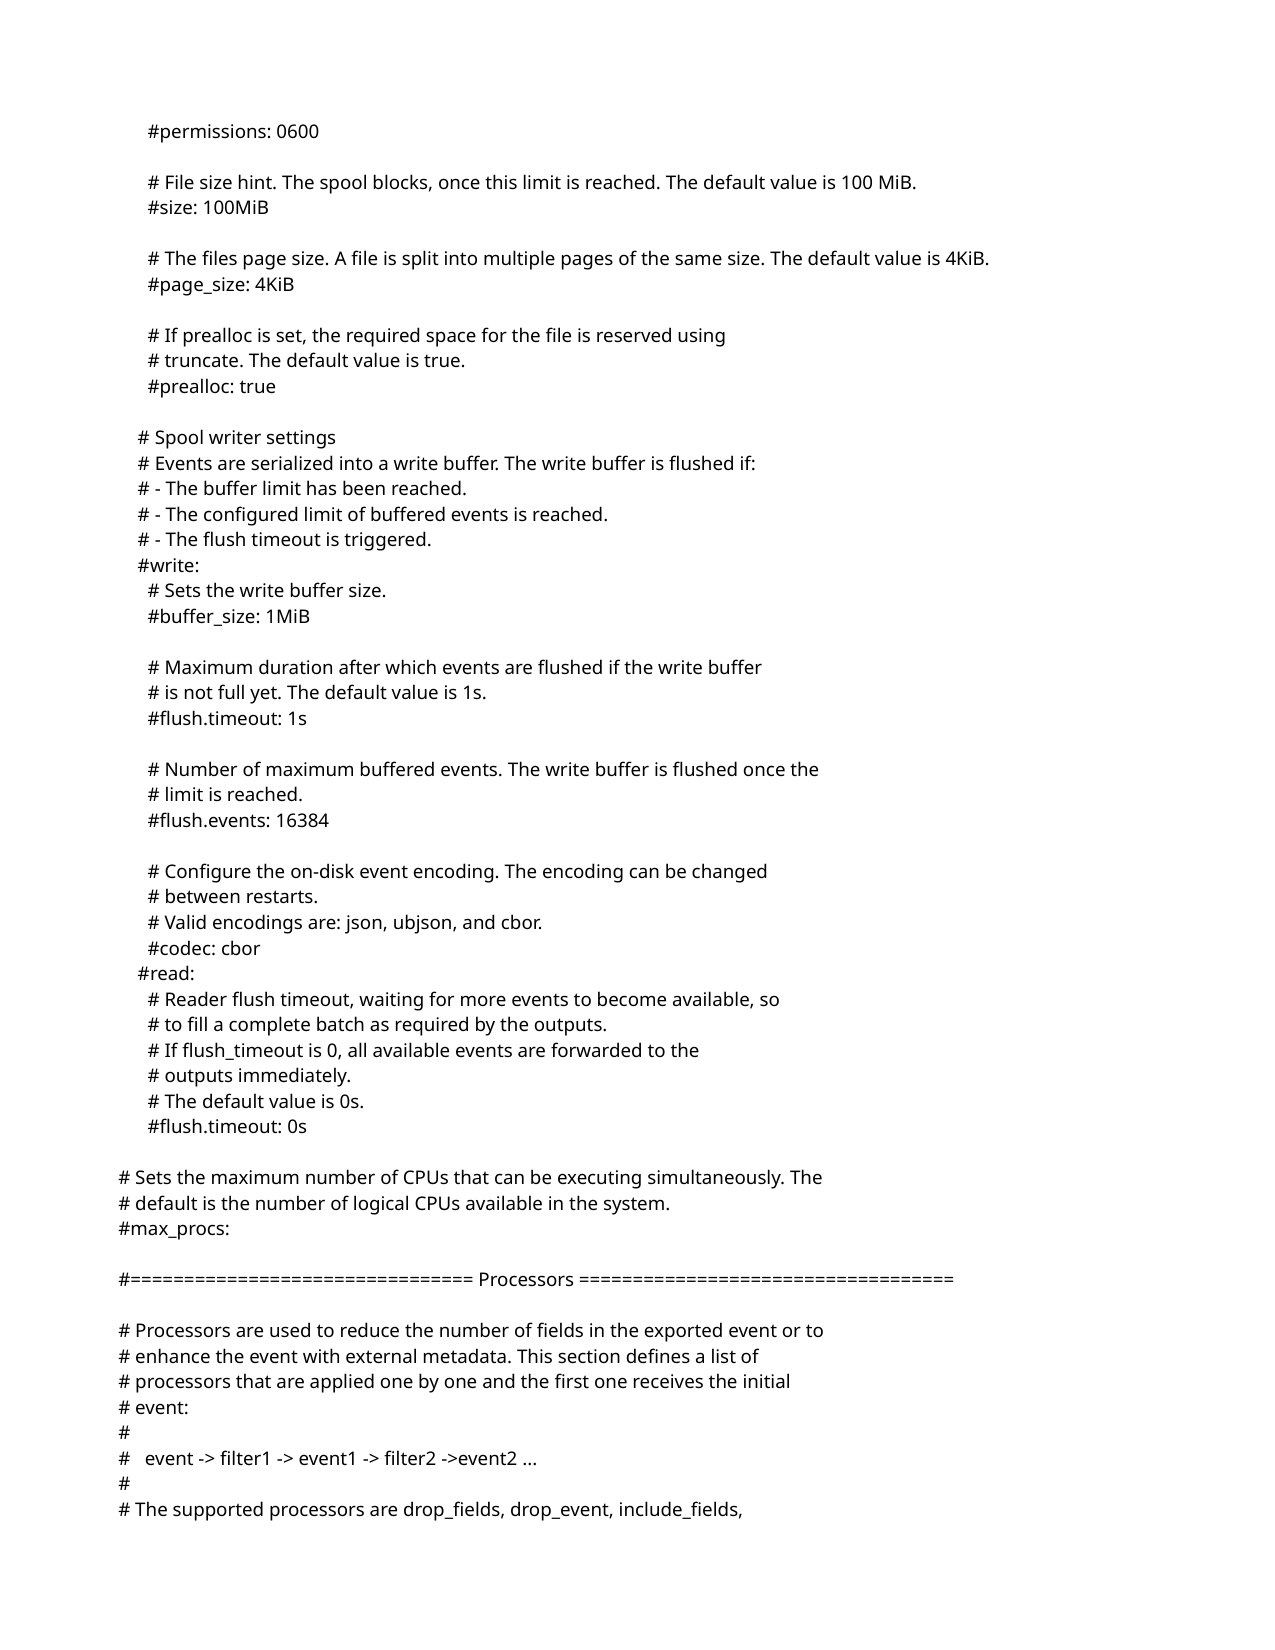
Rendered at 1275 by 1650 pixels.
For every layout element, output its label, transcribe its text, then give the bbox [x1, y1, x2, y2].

text #flush.timeout: 0s [118, 1113, 1157, 1139]
text # File size hint. The spool blocks, once this limit is reached. The default value is 100 MiB. [118, 169, 1157, 195]
text #buffer_size: 1MiB [118, 603, 1157, 628]
text # - The configured limit of buffered events is reached. [118, 501, 1157, 526]
text #prealloc: true [118, 373, 1157, 399]
text #================================ Processors =================================== [118, 1267, 1157, 1292]
text # is not full yet. The default value is 1s. [118, 679, 1157, 705]
text #write: [118, 552, 1157, 577]
text # - The flush timeout is triggered. [118, 526, 1157, 552]
text # processors that are applied one by one and the first one receives the initial [118, 1369, 1157, 1394]
text # Sets the write buffer size. [118, 577, 1157, 603]
text # If flush_timeout is 0, all available events are forwarded to the [118, 1037, 1157, 1062]
text # between restarts. [118, 884, 1157, 909]
text # - The buffer limit has been reached. [118, 475, 1157, 501]
text #page_size: 4KiB [118, 271, 1157, 297]
text # The supported processors are drop_fields, drop_event, include_fields, [118, 1496, 1157, 1522]
text # Number of maximum buffered events. The write buffer is flushed once the [118, 756, 1157, 782]
text # truncate. The default value is true. [118, 348, 1157, 373]
text # If prealloc is set, the required space for the file is reserved using [118, 322, 1157, 348]
text # event: [118, 1394, 1157, 1420]
text # outputs immediately. [118, 1062, 1157, 1088]
text # The files page size. A file is split into multiple pages of the same size. The default value is 4KiB. [118, 246, 1157, 271]
text #flush.events: 16384 [118, 807, 1157, 833]
text # to fill a complete batch as required by the outputs. [118, 1011, 1157, 1037]
text #max_procs: [118, 1216, 1157, 1241]
text # default is the number of logical CPUs available in the system. [118, 1190, 1157, 1216]
text # enhance the event with external metadata. This section defines a list of [118, 1343, 1157, 1369]
text # Maximum duration after which events are flushed if the write buffer [118, 654, 1157, 679]
text # Reader flush timeout, waiting for more events to become available, so [118, 986, 1157, 1011]
text # Sets the maximum number of CPUs that can be executing simultaneously. The [118, 1164, 1157, 1190]
text # Configure the on-disk event encoding. The encoding can be changed [118, 858, 1157, 884]
text # The default value is 0s. [118, 1088, 1157, 1113]
text #permissions: 0600 [118, 118, 1157, 144]
text #codec: cbor [118, 935, 1157, 960]
text # Events are serialized into a write buffer. The write buffer is flushed if: [118, 450, 1157, 475]
text # Valid encodings are: json, ubjson, and cbor. [118, 909, 1157, 935]
text #size: 100MiB [118, 195, 1157, 220]
text # Processors are used to reduce the number of fields in the exported event or to [118, 1318, 1157, 1343]
text # limit is reached. [118, 782, 1157, 807]
text # event -> filter1 -> event1 -> filter2 ->event2 ... [118, 1445, 1157, 1471]
text # [118, 1420, 1157, 1445]
text # Spool writer settings [118, 424, 1157, 450]
text #flush.timeout: 1s [118, 705, 1157, 731]
text # [118, 1471, 1157, 1496]
text #read: [118, 960, 1157, 986]
